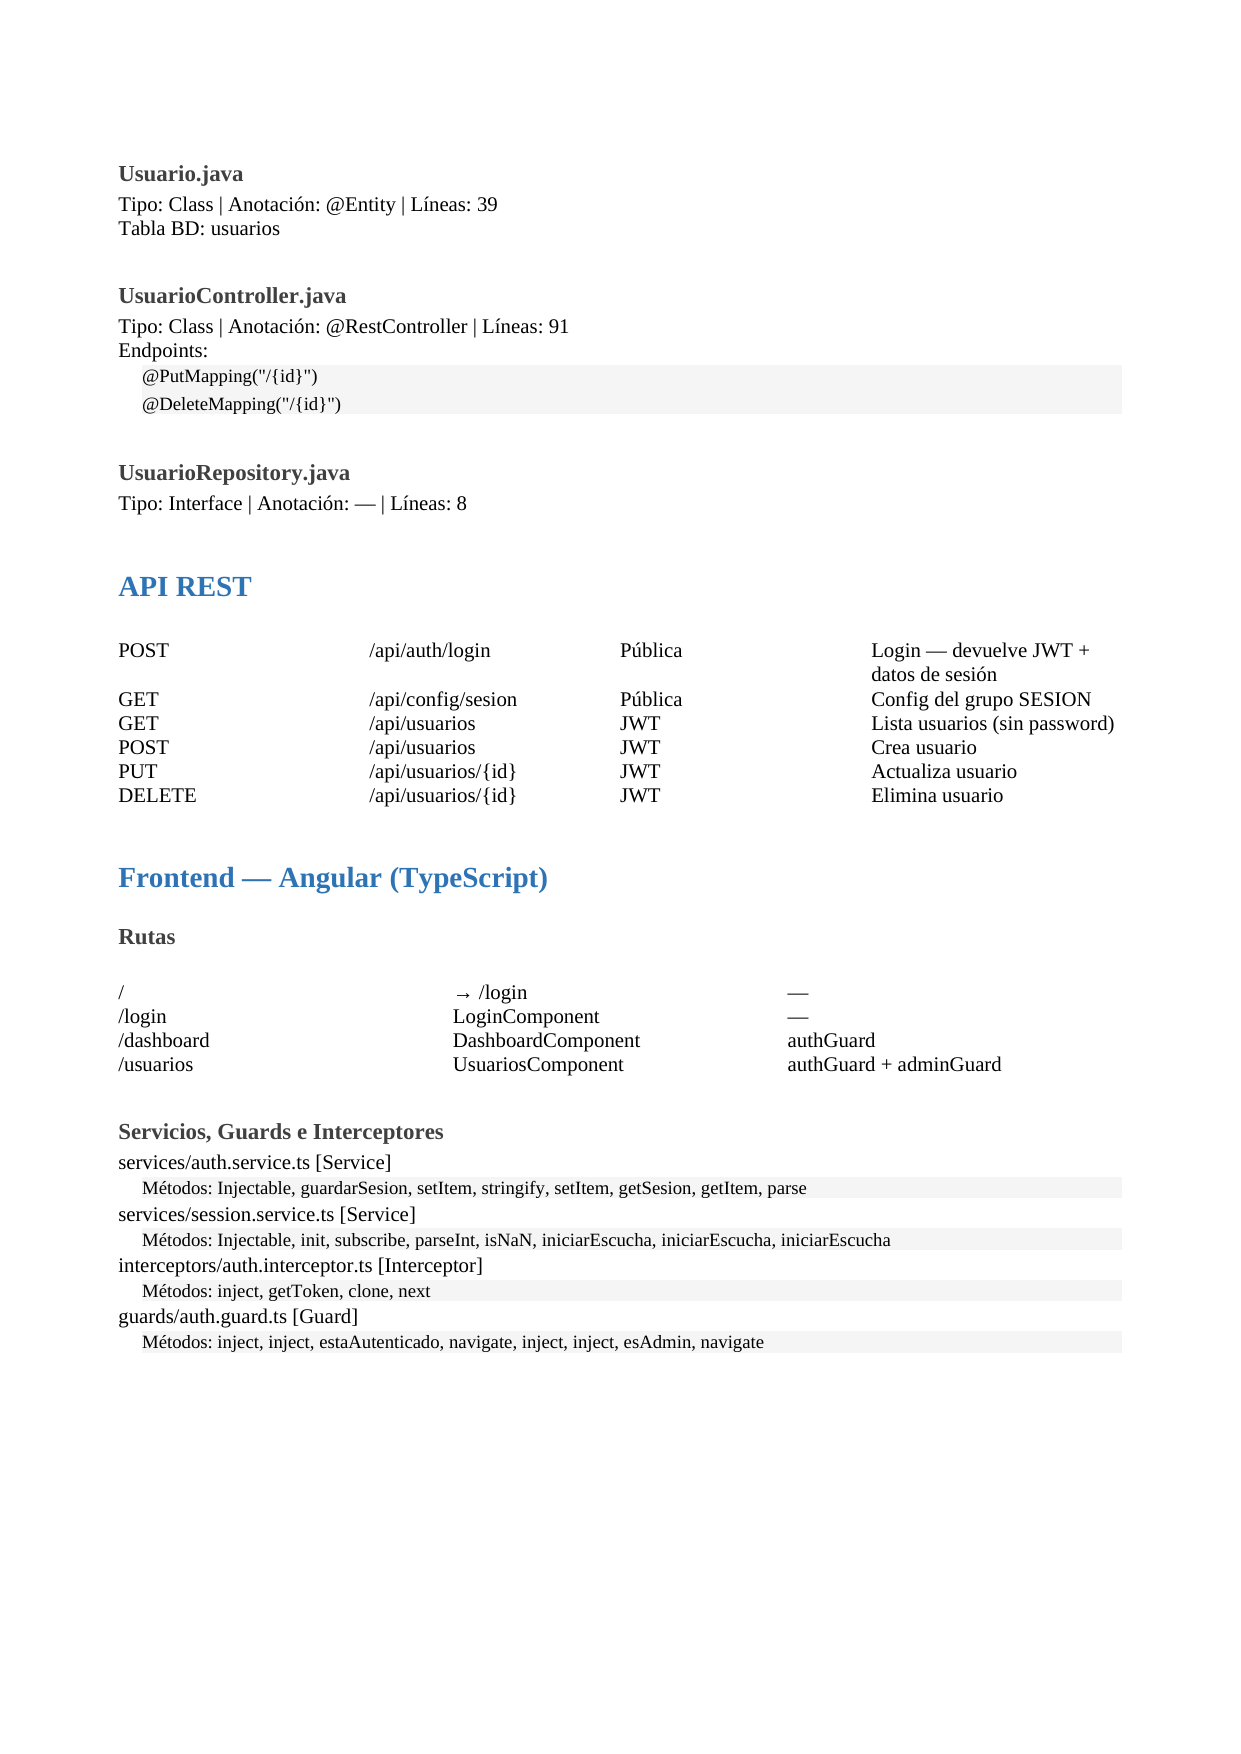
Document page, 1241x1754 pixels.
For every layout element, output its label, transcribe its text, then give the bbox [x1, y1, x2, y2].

text @DeleteMapping("/{id}") [142, 393, 1122, 414]
table_cell — [788, 1004, 1122, 1028]
table_header Endpoint [369, 614, 620, 638]
table_cell Pública [620, 686, 871, 711]
table_cell /api/config/sesion [369, 686, 620, 711]
table_cell Crea usuario [871, 735, 1122, 759]
table_cell UsuariosComponent [453, 1052, 787, 1076]
text services/session.service.ts [Service] [118, 1201, 1122, 1226]
table_cell /api/usuarios [369, 735, 620, 759]
table_cell Elimina usuario [871, 783, 1122, 807]
subtitle Servicios, Guards e Interceptores [118, 1118, 1122, 1144]
table_cell JWT [620, 711, 871, 734]
table_cell Actualiza usuario [871, 759, 1122, 783]
text guards/auth.guard.ts [Guard] [118, 1304, 1122, 1328]
table_cell / [118, 980, 453, 1004]
table_cell /api/usuarios/{id} [369, 759, 620, 783]
table_header Descripción [871, 614, 1122, 638]
text Tabla BD: usuarios [118, 216, 1122, 240]
table_cell /api/auth/login [369, 638, 620, 686]
table_cell JWT [620, 759, 871, 783]
text @PutMapping("/{id}") [142, 365, 1122, 387]
table_header Auth [620, 614, 871, 638]
table_cell Pública [620, 638, 871, 686]
subtitle UsuarioController.java [118, 282, 1122, 308]
text interceptors/auth.interceptor.ts [Interceptor] [118, 1253, 1122, 1277]
table_cell — [788, 980, 1122, 1004]
table_cell Lista usuarios (sin password) [871, 711, 1122, 734]
text Tipo: Class | Anotación: @Entity | Líneas: 39 [118, 192, 1122, 216]
table_cell /login [118, 1004, 453, 1028]
text Métodos: inject, inject, estaAutenticado, navigate, inject, inject, esAdmin, navigate [142, 1331, 1122, 1353]
table_header Método [118, 614, 369, 638]
subtitle UsuarioRepository.java [118, 459, 1122, 485]
table_cell /api/usuarios/{id} [369, 783, 620, 807]
text Métodos: Injectable, init, subscribe, parseInt, isNaN, iniciarEscucha, iniciarEscucha, iniciarEscucha [142, 1228, 1122, 1250]
table_cell /api/usuarios [369, 711, 620, 734]
text Métodos: Injectable, guardarSesion, setItem, stringify, setItem, getSesion, getItem, parse [142, 1177, 1122, 1198]
text Tipo: Class | Anotación: @RestController | Líneas: 91 [118, 314, 1122, 338]
table_header Guards [788, 956, 1122, 980]
table_cell Login — devuelve JWT + datos de sesión [871, 638, 1122, 686]
table_header Componente [453, 956, 787, 980]
table_cell LoginComponent [453, 1004, 787, 1028]
table_cell /dashboard [118, 1028, 453, 1052]
table_cell JWT [620, 735, 871, 759]
table_cell Config del grupo SESION [871, 686, 1122, 711]
subtitle Frontend — Angular (TypeScript) [118, 860, 1122, 894]
table_cell JWT [620, 783, 871, 807]
table_cell GET [118, 686, 369, 711]
table_cell DashboardComponent [453, 1028, 787, 1052]
text services/auth.service.ts [Service] [118, 1150, 1122, 1174]
subtitle Rutas [118, 923, 1122, 950]
table_cell POST [118, 735, 369, 759]
table_cell → /login [453, 980, 787, 1004]
table_cell PUT [118, 759, 369, 783]
table_cell /usuarios [118, 1052, 453, 1076]
table_cell DELETE [118, 783, 369, 807]
table_header Ruta [118, 956, 453, 980]
table_cell authGuard + adminGuard [788, 1052, 1122, 1076]
text Endpoints: [118, 338, 1122, 362]
table_cell authGuard [788, 1028, 1122, 1052]
subtitle Usuario.java [118, 160, 1122, 186]
table_cell GET [118, 711, 369, 734]
text Tipo: Interface | Anotación: — | Líneas: 8 [118, 491, 1122, 515]
table_cell POST [118, 638, 369, 686]
subtitle API REST [118, 569, 1122, 602]
text Métodos: inject, getToken, clone, next [142, 1280, 1122, 1301]
